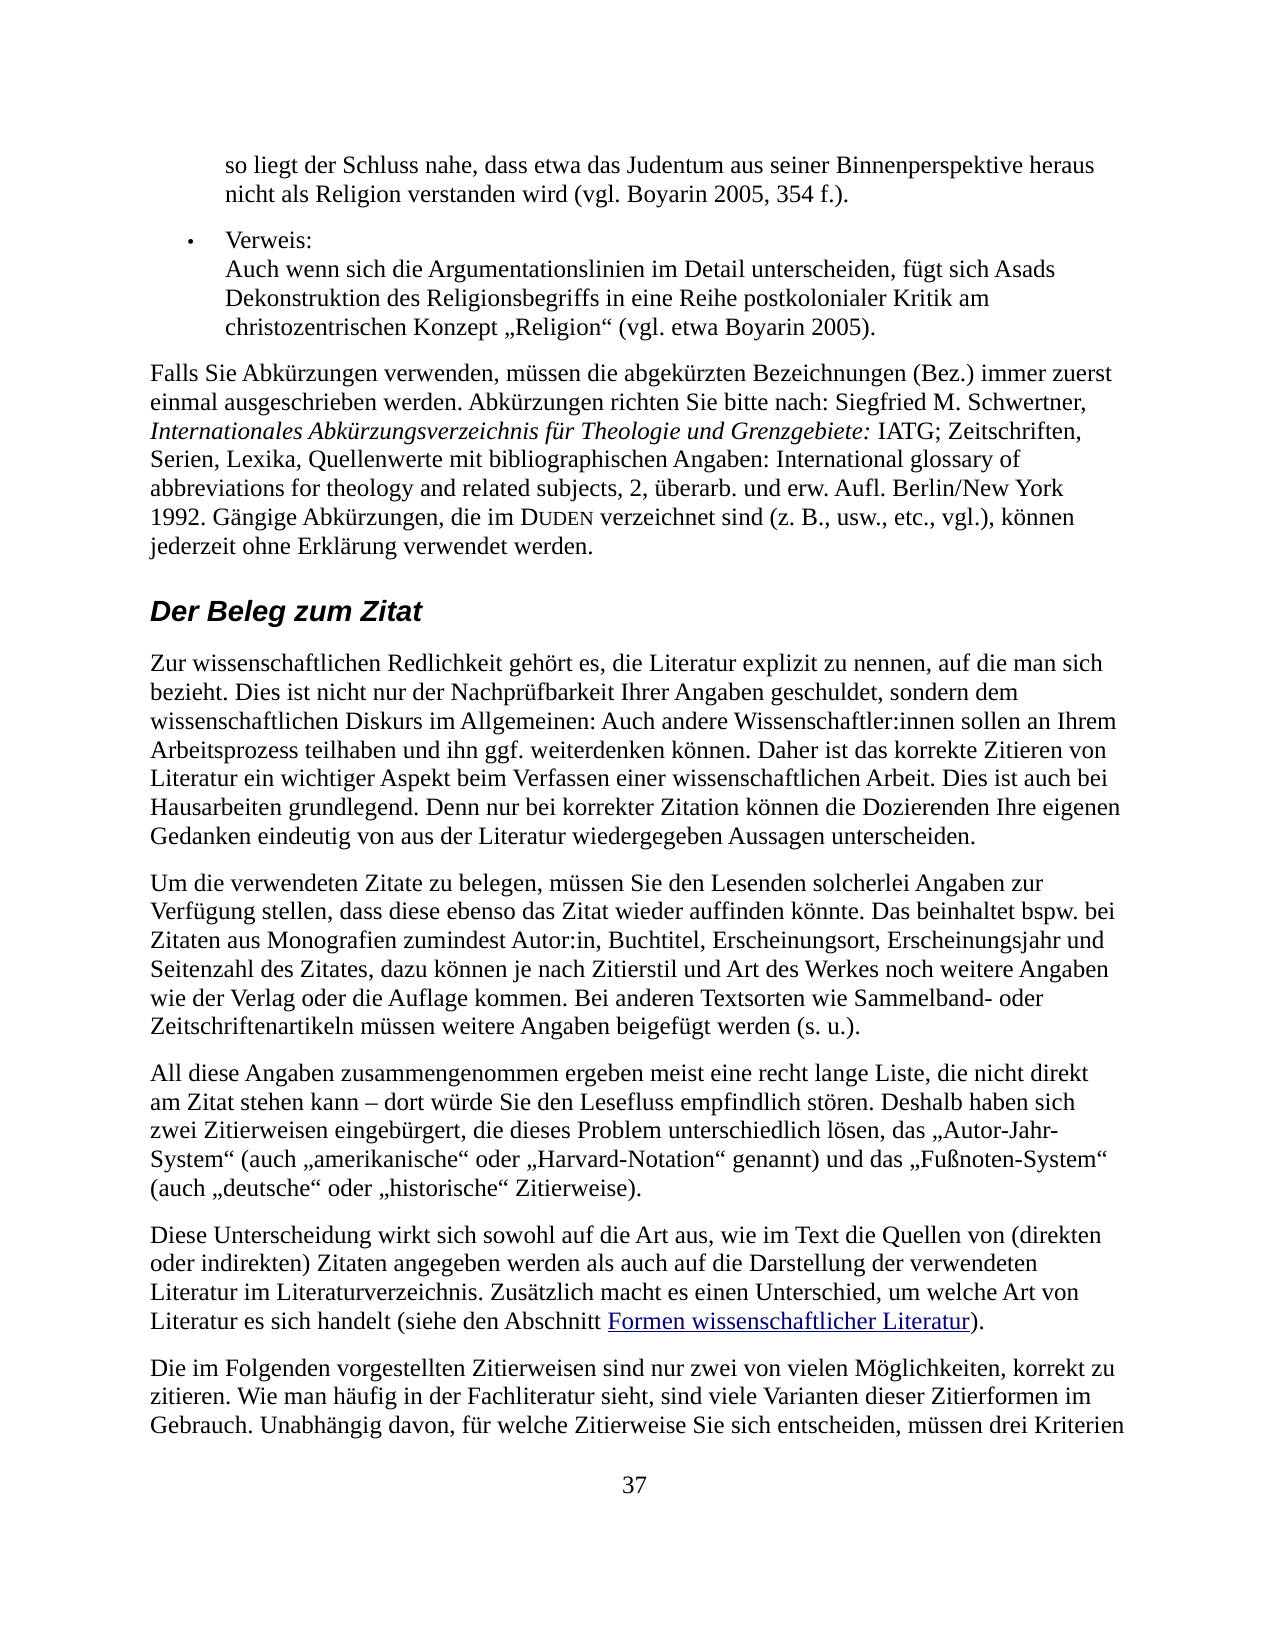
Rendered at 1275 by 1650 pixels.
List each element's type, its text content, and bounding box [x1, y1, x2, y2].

text All diese Angaben zusammengenommen ergeben meist eine recht lange Liste, die nicht direkt am Zitat stehen kann – dort würde Sie den Lesefluss empfindlich stören. Deshalb haben sich zwei Zitierweisen eingebürgert, die dieses Problem unterschiedlich lösen, das „Autor-Jahr-System“ (auch „amerikanische“ oder „Harvard-Notation“ genannt) und das „Fußnoten-System“ (auch „deutsche“ oder „historische“ Zitierweise). [150, 1058, 1125, 1202]
text Falls Sie Abkürzungen verwenden, müssen die abgekürzten Bezeichnungen (Bez.) immer zuerst einmal ausgeschrieben werden. Abkürzungen richten Sie bitte nach: Siegfried M. Schwertner, Internationales Abkürzungsverzeichnis für Theologie und Grenzgebiete: IATG; Zeitschriften, Serien, Lexika, Quellenwerte mit bibliographischen Angaben: International glossary of abbreviations for theology and related subjects, 2, überarb. und erw. Aufl. Berlin/​New York 1992. Gängige Abkürzungen, die im Duden verzeichnet sind (z. B., usw., etc., vgl.), können jederzeit ohne Erklärung verwendet werden. [150, 358, 1125, 559]
text Um die verwendeten Zitate zu belegen, müssen Sie den Lesenden solcherlei Angaben zur Verfügung stellen, dass diese ebenso das Zitat wieder auffinden könnte. Das beinhaltet bspw. bei Zitaten aus Monografien zumindest Autor:in, Buchtitel, Erscheinungsort, Erscheinungsjahr und Seitenzahl des Zitates, dazu können je nach Zitierstil und Art des Werkes noch weitere Angaben wie der Verlag oder die Auflage kommen. Bei anderen Textsorten wie Sammelband- oder Zeitschriftenartikeln müssen weitere Angaben beigefügt werden (s. u.). [150, 868, 1125, 1040]
text Zur wissenschaftlichen Redlichkeit gehört es, die Literatur explizit zu nennen, auf die man sich bezieht. Dies ist nicht nur der Nachprüfbarkeit Ihrer Angaben geschuldet, sondern dem wissenschaftlichen Diskurs im Allgemeinen: Auch andere Wissenschaftler:innen sollen an Ihrem Arbeitsprozess teilhaben und ihn ggf. weiterdenken können. Daher ist das korrekte Zitieren von Literatur ein wichtiger Aspekt beim Verfassen einer wissenschaftlichen Arbeit. Dies ist auch bei Hausarbeiten grundlegend. Denn nur bei korrekter Zitation können die Dozierenden Ihre eigenen Gedanken eindeutig von aus der Literatur wiedergegeben Aussagen unterscheiden. [150, 648, 1125, 850]
list so liegt der Schluss nahe, dass etwa das Judentum aus seiner Binnenperspektive heraus nicht als Religion verstanden wird (vgl. Boyarin 2005, 354 f.). [187, 150, 1125, 207]
list Verweis: Auch wenn sich die Argumentationslinien im Detail unterscheiden, fügt sich Asads Dekonstruktion des Religionsbegriffs in eine Reihe postkolonialer Kritik am christozentrischen Konzept „Religion“ (vgl. etwa Boyarin 2005). [187, 225, 1125, 340]
text Die im Folgenden vorgestellten Zitierweisen sind nur zwei von vielen Möglichkeiten, korrekt zu zitieren. Wie man häufig in der Fachliteratur sieht, sind viele Varianten dieser Zitierformen im Gebrauch. Unabhängig davon, für welche Zitierweise Sie sich entscheiden, müssen drei Kriterien [150, 1353, 1125, 1439]
text Diese Unterscheidung wirkt sich sowohl auf die Art aus, wie im Text die Quellen von (direkten oder indirekten) Zitaten angegeben werden als auch auf die Darstellung der verwendeten Literatur im Literaturverzeichnis. Zusätzlich macht es einen Unterschied, um welche Art von Literatur es sich handelt (siehe den Abschnitt Formen wissenschaftlicher Literatur). [150, 1220, 1125, 1335]
subtitle Der Beleg zum Zitat [150, 593, 1125, 627]
